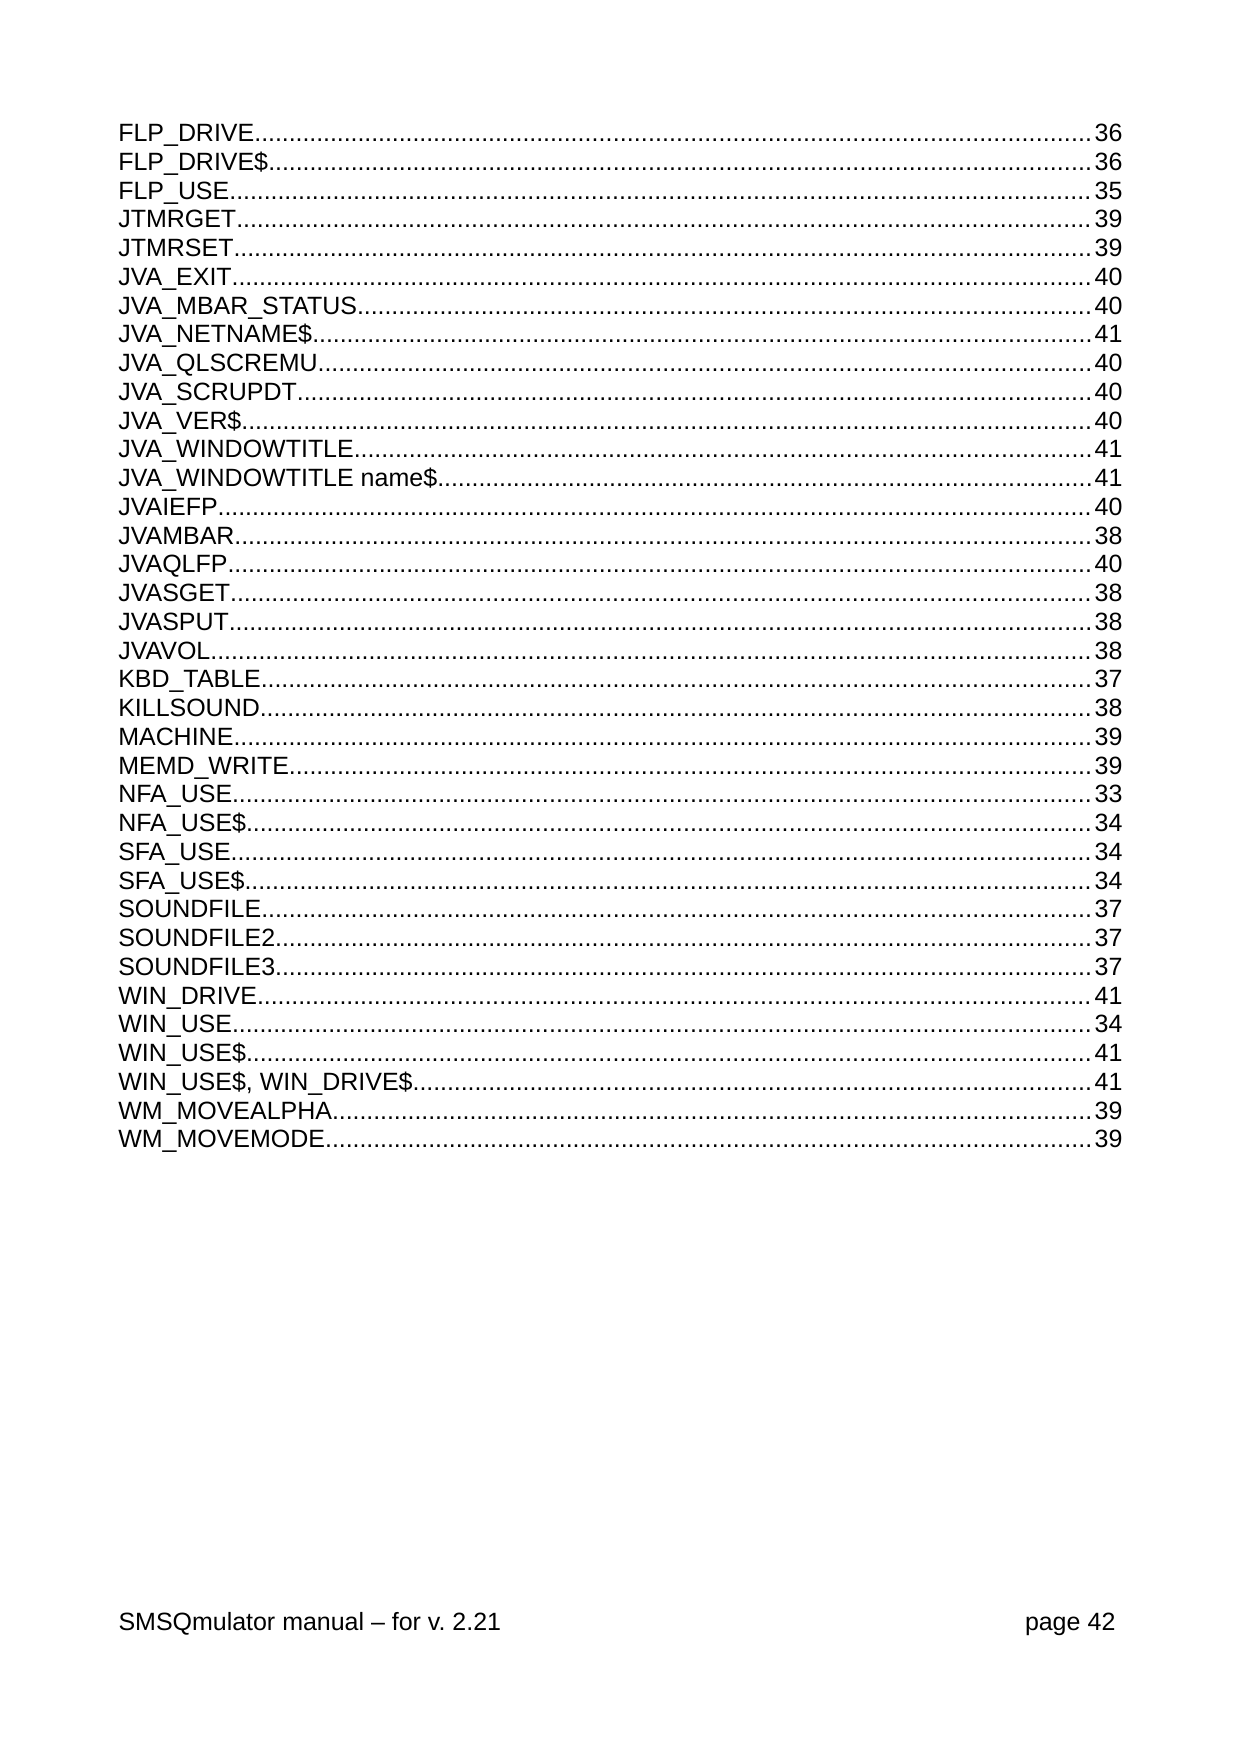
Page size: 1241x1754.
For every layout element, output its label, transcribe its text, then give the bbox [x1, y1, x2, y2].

text MEMD_WRITE 39 [118, 751, 1122, 779]
text NFA_USE 33 [118, 779, 1122, 808]
text JVA_MBAR_STATUS 40 [118, 291, 1122, 319]
text JVA_SCRUPDT 40 [118, 377, 1122, 406]
text JVAIEFP 40 [118, 492, 1122, 521]
text JVAVOL 38 [118, 636, 1122, 664]
text JVA_WINDOWTITLE name$ 41 [118, 463, 1122, 492]
text JVA_NETNAME$ 41 [118, 319, 1122, 348]
text SOUNDFILE3 37 [118, 952, 1122, 981]
text SOUNDFILE2 37 [118, 923, 1122, 952]
text JVA_QLSCREMU 40 [118, 348, 1122, 377]
text WIN_DRIVE 41 [118, 981, 1122, 1009]
text WM_MOVEMODE 39 [118, 1124, 1122, 1153]
text KBD_TABLE 37 [118, 664, 1122, 693]
text FLP_USE 35 [118, 176, 1122, 204]
text WM_MOVEALPHA 39 [118, 1096, 1122, 1124]
text SFA_USE$ 34 [118, 866, 1122, 894]
text WIN_USE$, WIN_DRIVE$ 41 [118, 1067, 1122, 1096]
text JVA_VER$ 40 [118, 406, 1122, 434]
text JTMRSET 39 [118, 233, 1122, 262]
text JVAMBAR 38 [118, 521, 1122, 549]
text WIN_USE 34 [118, 1009, 1122, 1038]
text JVA_WINDOWTITLE 41 [118, 434, 1122, 463]
text SOUNDFILE 37 [118, 894, 1122, 923]
text JVASPUT 38 [118, 607, 1122, 636]
text FLP_DRIVE 36 [118, 118, 1122, 147]
text NFA_USE$ 34 [118, 808, 1122, 837]
text JVAQLFP 40 [118, 549, 1122, 578]
text JTMRGET 39 [118, 204, 1122, 233]
text SFA_USE 34 [118, 837, 1122, 866]
text FLP_DRIVE$ 36 [118, 147, 1122, 176]
text MACHINE 39 [118, 722, 1122, 751]
text JVA_EXIT 40 [118, 262, 1122, 291]
text WIN_USE$ 41 [118, 1038, 1122, 1067]
text JVASGET 38 [118, 578, 1122, 607]
text KILLSOUND 38 [118, 693, 1122, 722]
